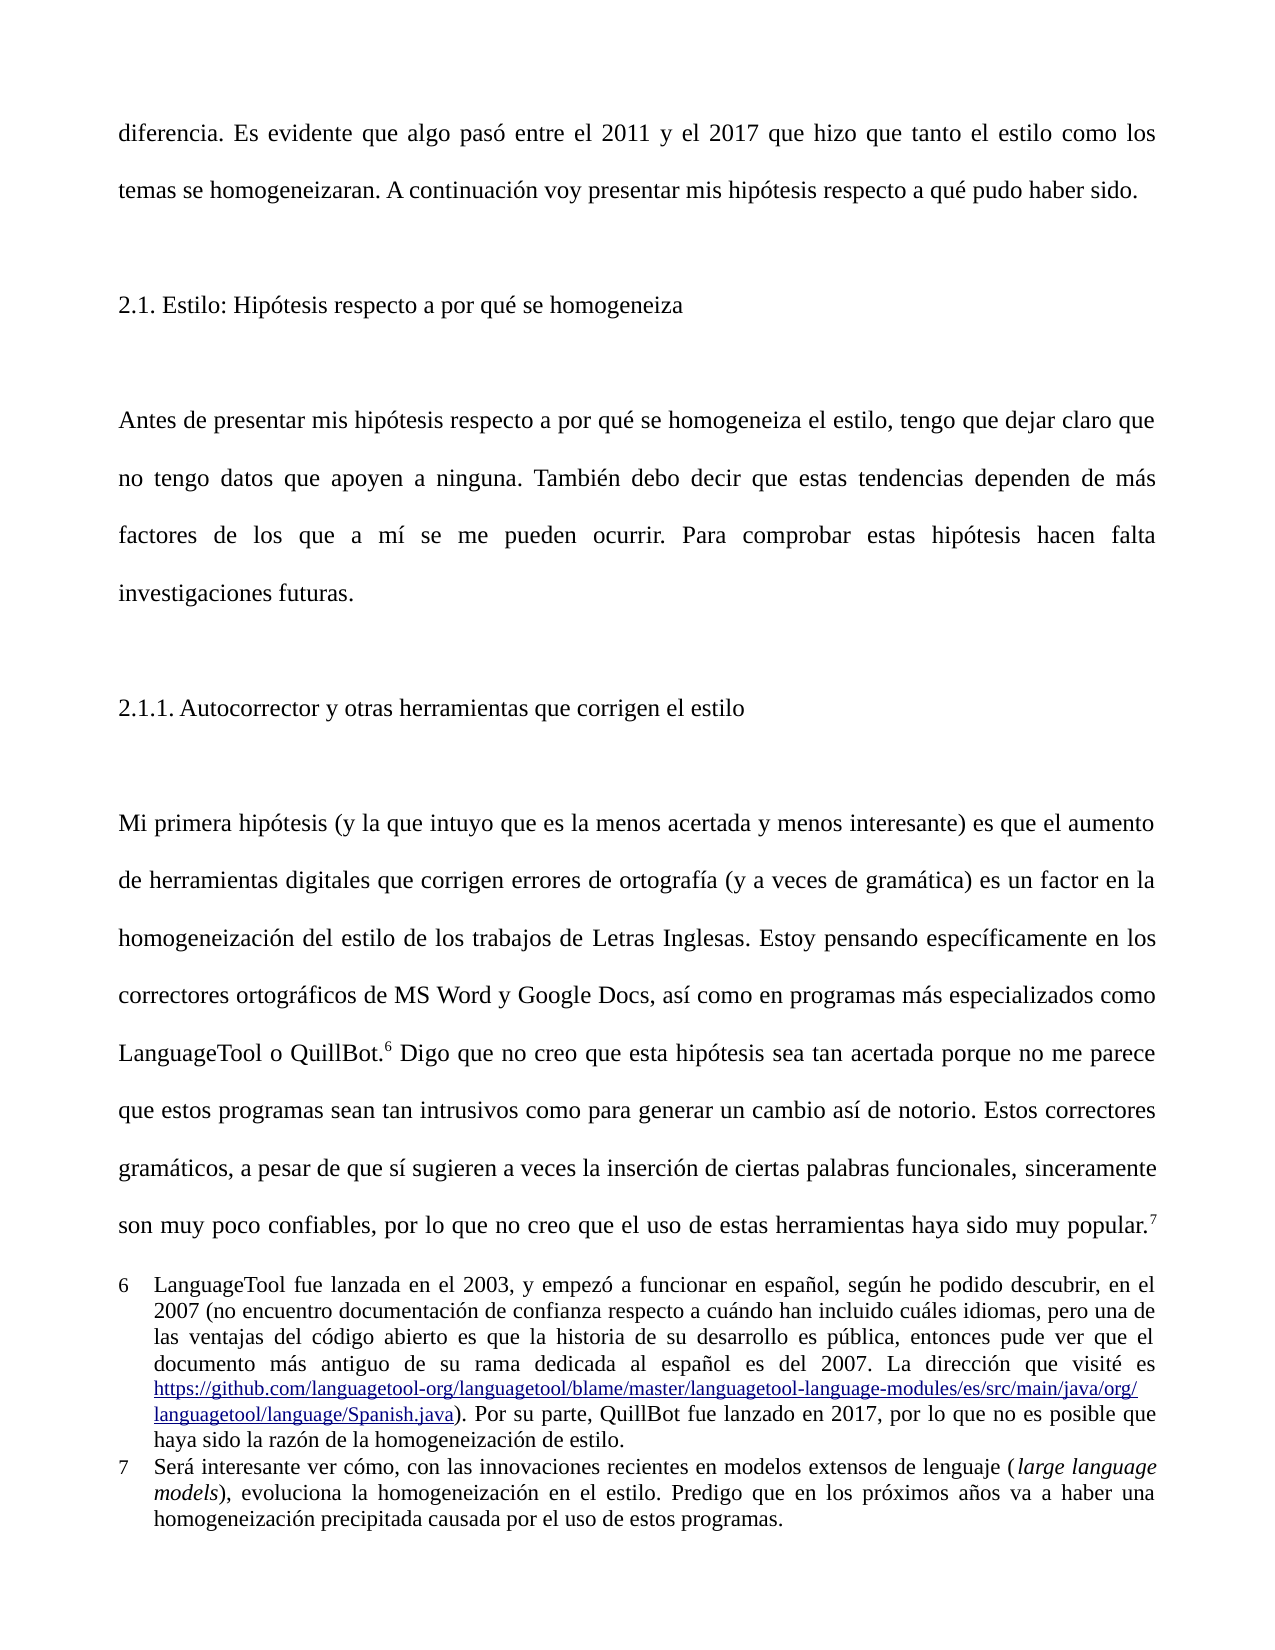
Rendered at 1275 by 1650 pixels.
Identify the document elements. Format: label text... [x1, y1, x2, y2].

text 2.1. Estilo: Hipótesis respecto a por qué se homogeneiza [118, 291, 1157, 319]
text Será interesante ver cómo, con las innovaciones recientes en modelos extensos de lenguaje (large language models), evoluciona la homogeneización en el estilo. Predigo que en los próximos años va a haber una homogeneización precipitada causada por el uso de estos programas. [118, 1453, 1157, 1532]
text Mi primera hipótesis (y la que intuyo que es la menos acertada y menos interesante) es que el aumento de herramientas digitales que corrigen errores de ortografía (y a veces de gramática) es un factor en la homogeneización del estilo de los trabajos de Letras Inglesas. Estoy pensando específicamente en los correctores ortográficos de MS Word y Google Docs, así como en programas más especializados como LanguageTool o QuillBot. Digo que no creo que esta hipótesis sea tan acertada porque no me parece que estos programas sean tan intrusivos como para generar un cambio así de notorio. Estos correctores gramáticos, a pesar de que sí sugieren a veces la inserción de ciertas palabras funcionales, sinceramente son muy poco confiables, por lo que no creo que el uso de estas herramientas haya sido muy popular. Si hoy no son confiables no me imagino que en el 2011 hayan sido de gran ayuda a la hora de escribir un trabajo de titulación de Letras Inglesas. [118, 808, 1157, 1239]
text 2.1.1. Autocorrector y otras herramientas que corrigen el estilo [118, 693, 1157, 722]
text LanguageTool fue lanzada en el 2003, y empezó a funcionar en español, según he podido descubrir, en el 2007 (no encuentro documentación de confianza respecto a cuándo han incluido cuáles idiomas, pero una de las ventajas del código abierto es que la historia de su desarrollo es pública, entonces pude ver que el documento más antiguo de su rama dedicada al español es del 2007. La dirección que visité es https://github.com/languagetool-org/languagetool/blame/master/languagetool-language-modules/es/src/main/java/org/languagetool/language/Spanish.java). Por su parte, QuillBot fue lanzado en 2017, por lo que no es posible que haya sido la razón de la homogeneización de estilo. [118, 1271, 1157, 1453]
text Antes de presentar mis hipótesis respecto a por qué se homogeneiza el estilo, tengo que dejar claro que no tengo datos que apoyen a ninguna. También debo decir que estas tendencias dependen de más factores de los que a mí se me pueden ocurrir. Para comprobar estas hipótesis hacen falta investigaciones futuras. [118, 406, 1157, 607]
text diferencia. Es evidente que algo pasó entre el 2011 y el 2017 que hizo que tanto el estilo como los temas se homogeneizaran. A continuación voy presentar mis hipótesis respecto a qué pudo haber sido. [118, 118, 1157, 204]
